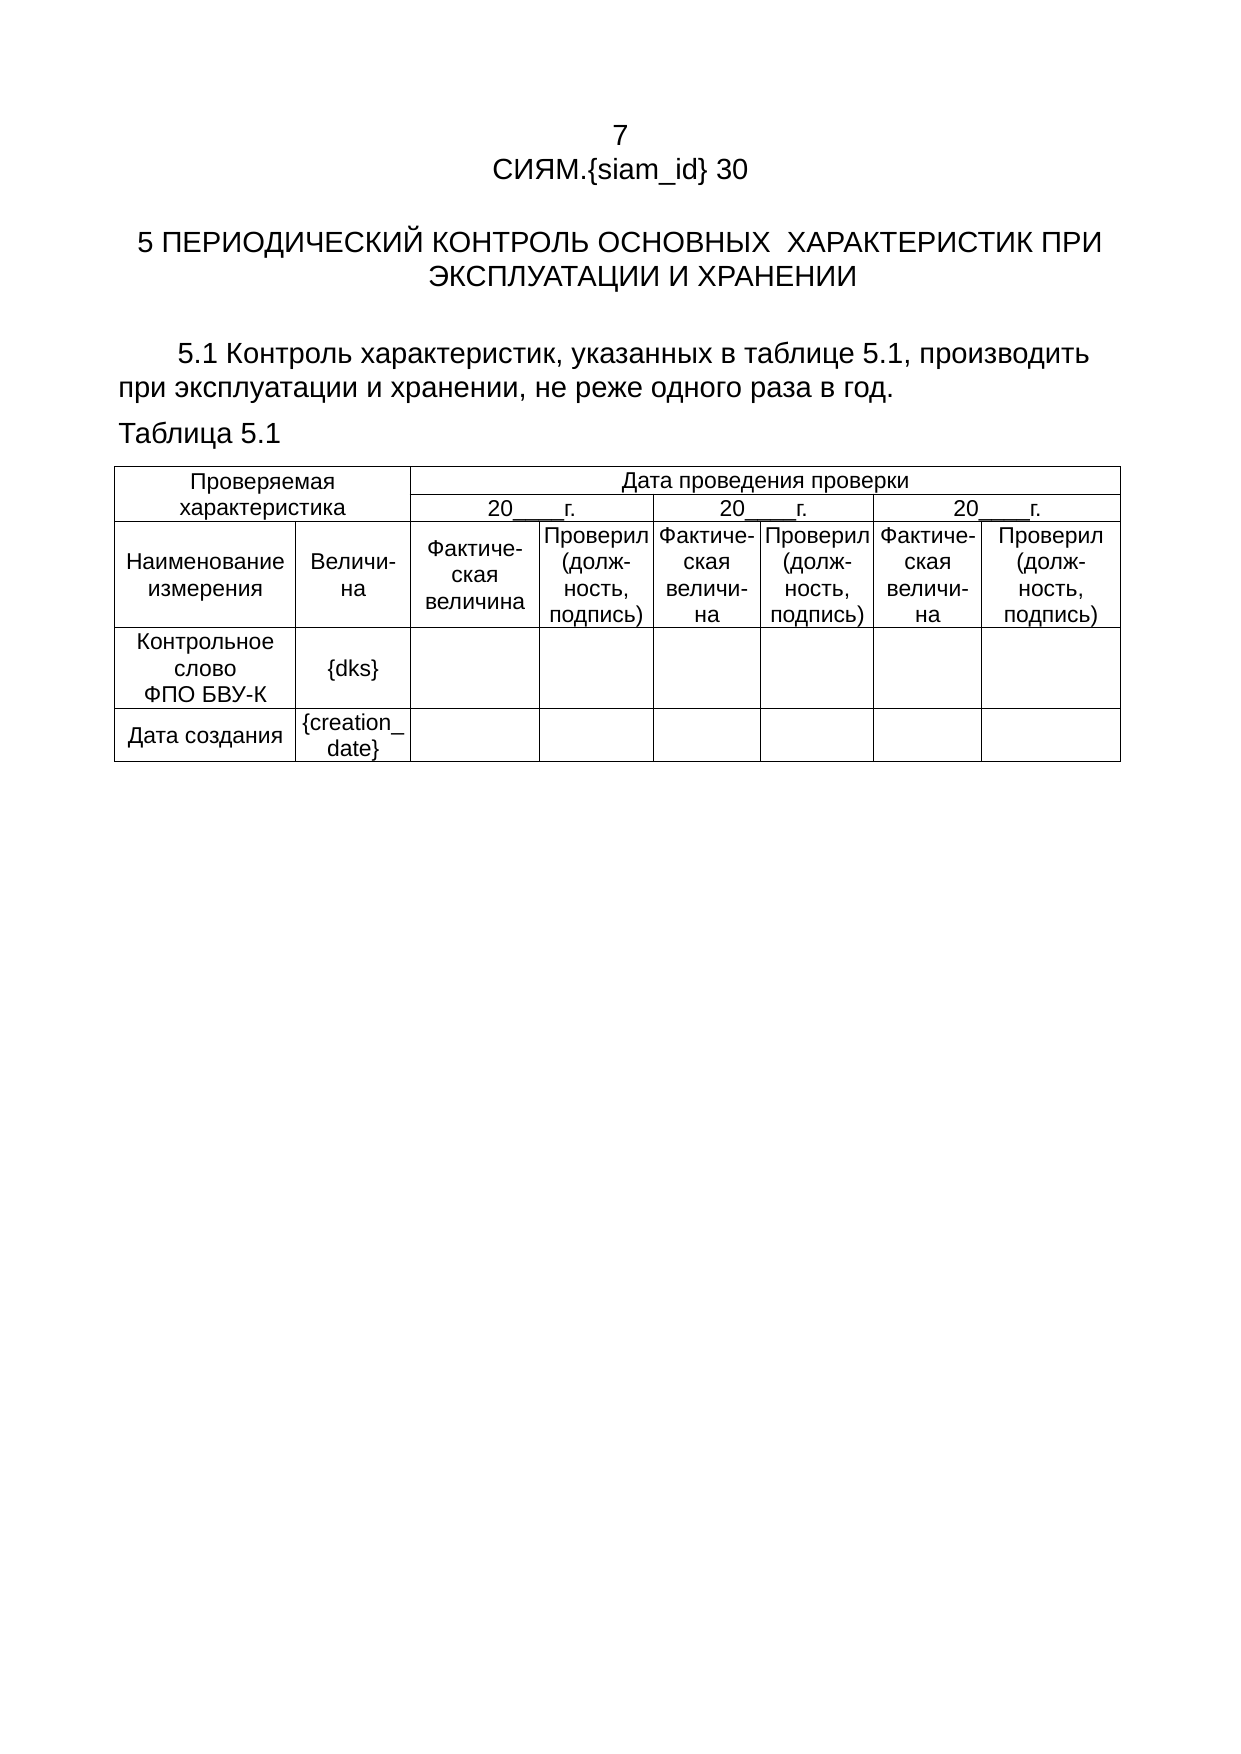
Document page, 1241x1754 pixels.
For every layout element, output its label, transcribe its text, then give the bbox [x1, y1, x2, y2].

subtitle Таблица 5.1 [118, 416, 1122, 449]
table_header Проверяемая характеристика [115, 467, 410, 521]
table_cell Фактиче-ская величи-на [654, 522, 760, 627]
table_cell Фактиче-ская величина [411, 522, 539, 627]
subtitle 5 ПЕРИОДИЧЕСКИЙ КОНТРОЛЬ ОСНОВНЫХ ХАРАКТЕРИСТИК ПРИ ЭКСПЛУАТАЦИИ И ХРАНЕНИИ [118, 225, 1122, 292]
table_cell Проверил (долж-ность, подпись) [540, 522, 653, 627]
table_cell [540, 709, 653, 761]
table_cell [874, 628, 981, 707]
table_header Дата проведения проверки [411, 467, 1120, 493]
table_cell [761, 709, 873, 761]
table_cell [540, 628, 653, 707]
table_cell Наименование измерения [115, 522, 295, 627]
table_cell [411, 709, 539, 761]
table_cell Дата создания [115, 709, 295, 761]
table_cell 20____г. [874, 495, 1120, 521]
table_cell Контрольное слово ФПО БВУ-К [115, 628, 295, 707]
table_cell Фактиче-ская величи-на [874, 522, 981, 627]
table_cell [761, 628, 873, 707]
table_cell {creation_date} [296, 709, 410, 761]
table_cell 20____г. [654, 495, 873, 521]
text 5.1 Контроль характеристик, указанных в таблице 5.1, производить при эксплуатации и хранении, не реже одного раза в год. [118, 336, 1122, 403]
table_cell [982, 709, 1120, 761]
table_cell [654, 709, 760, 761]
table_cell [874, 709, 981, 761]
table_cell Проверил (долж-ность, подпись) [982, 522, 1120, 627]
table_cell Величи-на [296, 522, 410, 627]
table_cell Проверил (долж-ность, подпись) [761, 522, 873, 627]
table_cell [411, 628, 539, 707]
table_cell {dks} [296, 628, 410, 707]
table_cell [982, 628, 1120, 707]
table_cell [654, 628, 760, 707]
table_cell 20____г. [411, 495, 653, 521]
